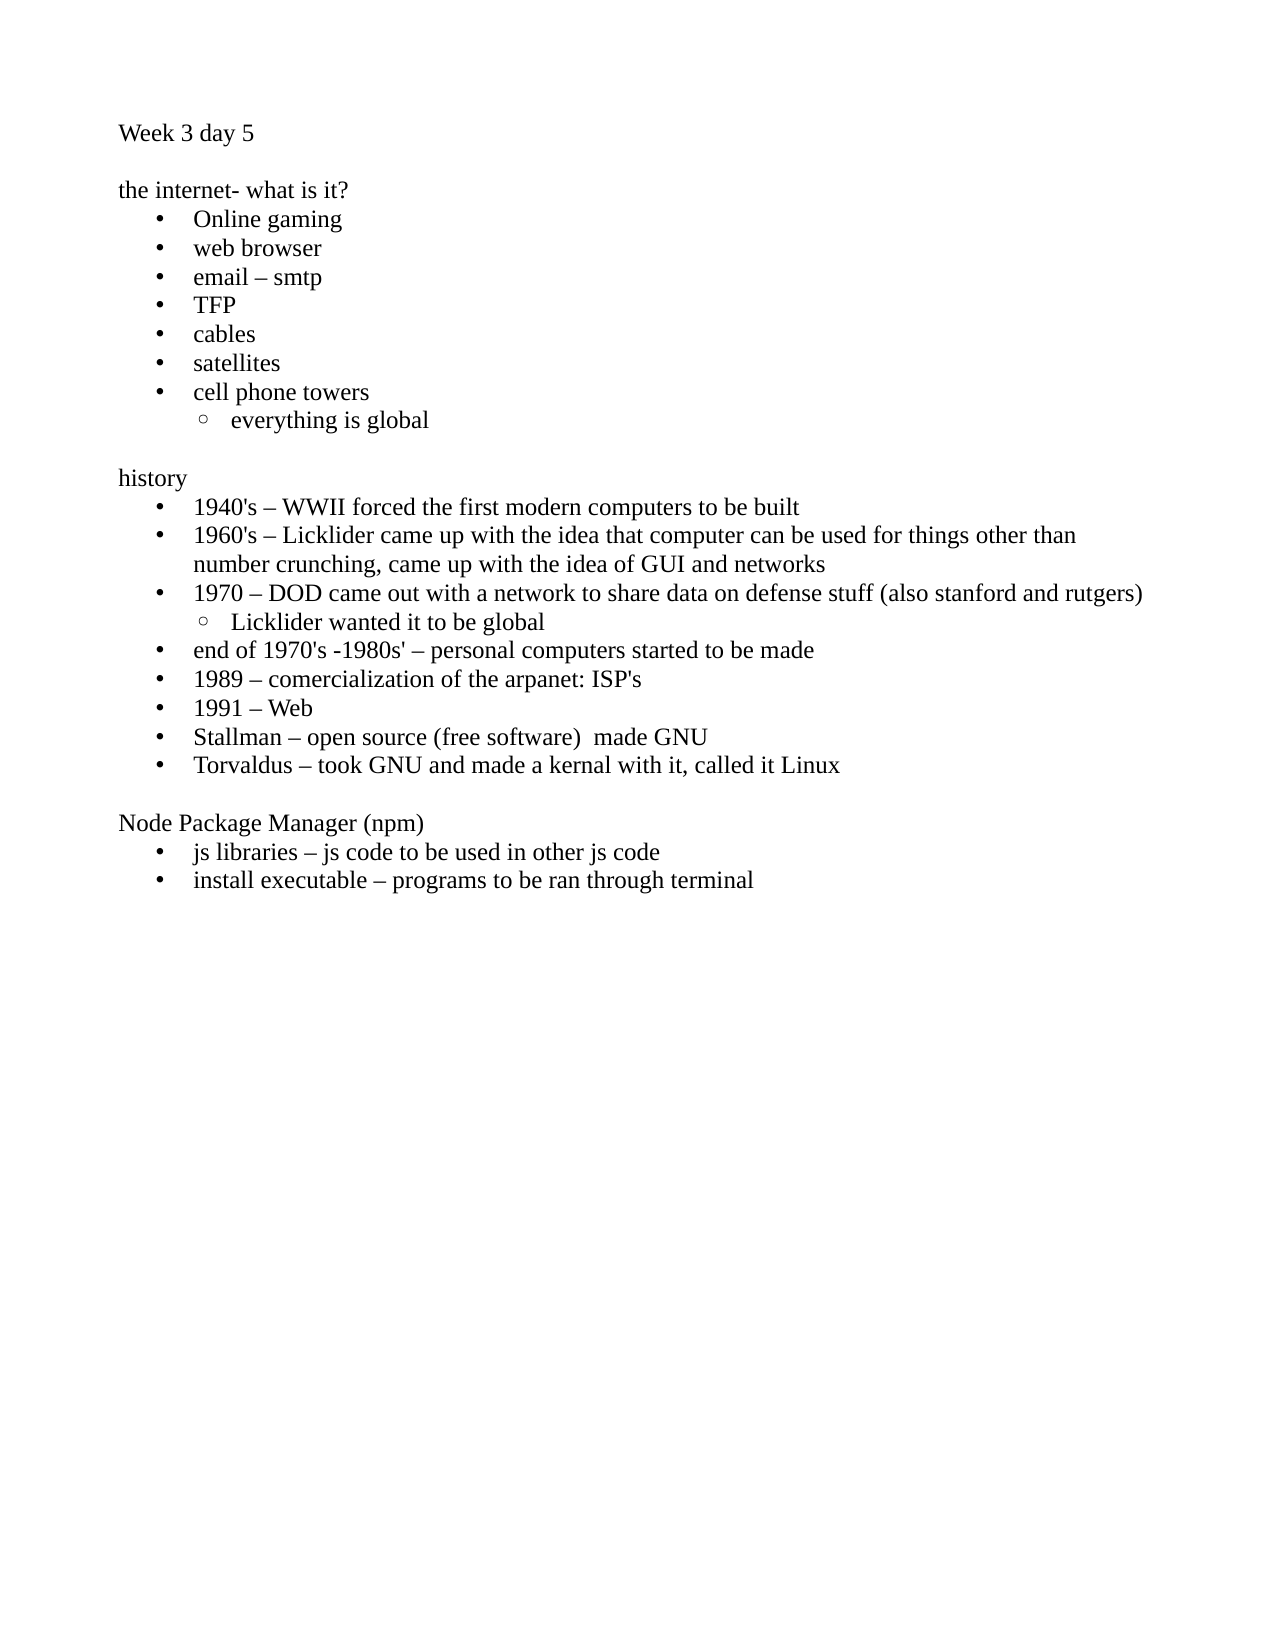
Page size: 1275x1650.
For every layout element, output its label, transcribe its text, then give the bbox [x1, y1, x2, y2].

list js libraries – js code to be used in other js code [156, 837, 1157, 866]
list satellites [156, 348, 1157, 377]
list cell phone towers [156, 377, 1157, 406]
text Node Package Manager (npm) [118, 808, 1157, 837]
list 1989 – comercialization of the arpanet: ISP's [156, 664, 1157, 693]
text the internet- what is it? [118, 176, 1157, 204]
list Stallman – open source (free software) made GNU [156, 722, 1157, 751]
list cables [156, 319, 1157, 348]
list Online gaming [156, 204, 1157, 233]
list everything is global [193, 406, 1157, 434]
list 1940's – WWII forced the first modern computers to be built [156, 492, 1157, 521]
list 1991 – Web [156, 693, 1157, 722]
list 1960's – Licklider came up with the idea that computer can be used for things other than number crunching, came up with the idea of GUI and networks [156, 521, 1157, 578]
list install executable – programs to be ran through terminal [156, 866, 1157, 894]
list Licklider wanted it to be global [193, 607, 1157, 636]
text history [118, 463, 1157, 492]
list Torvaldus – took GNU and made a kernal with it, called it Linux [156, 751, 1157, 779]
list web browser [156, 233, 1157, 262]
list TFP [156, 291, 1157, 319]
list email – smtp [156, 262, 1157, 291]
list 1970 – DOD came out with a network to share data on defense stuff (also stanford and rutgers) [156, 578, 1157, 607]
text Week 3 day 5 [118, 118, 1157, 147]
list end of 1970's -1980s' – personal computers started to be made [156, 636, 1157, 664]
